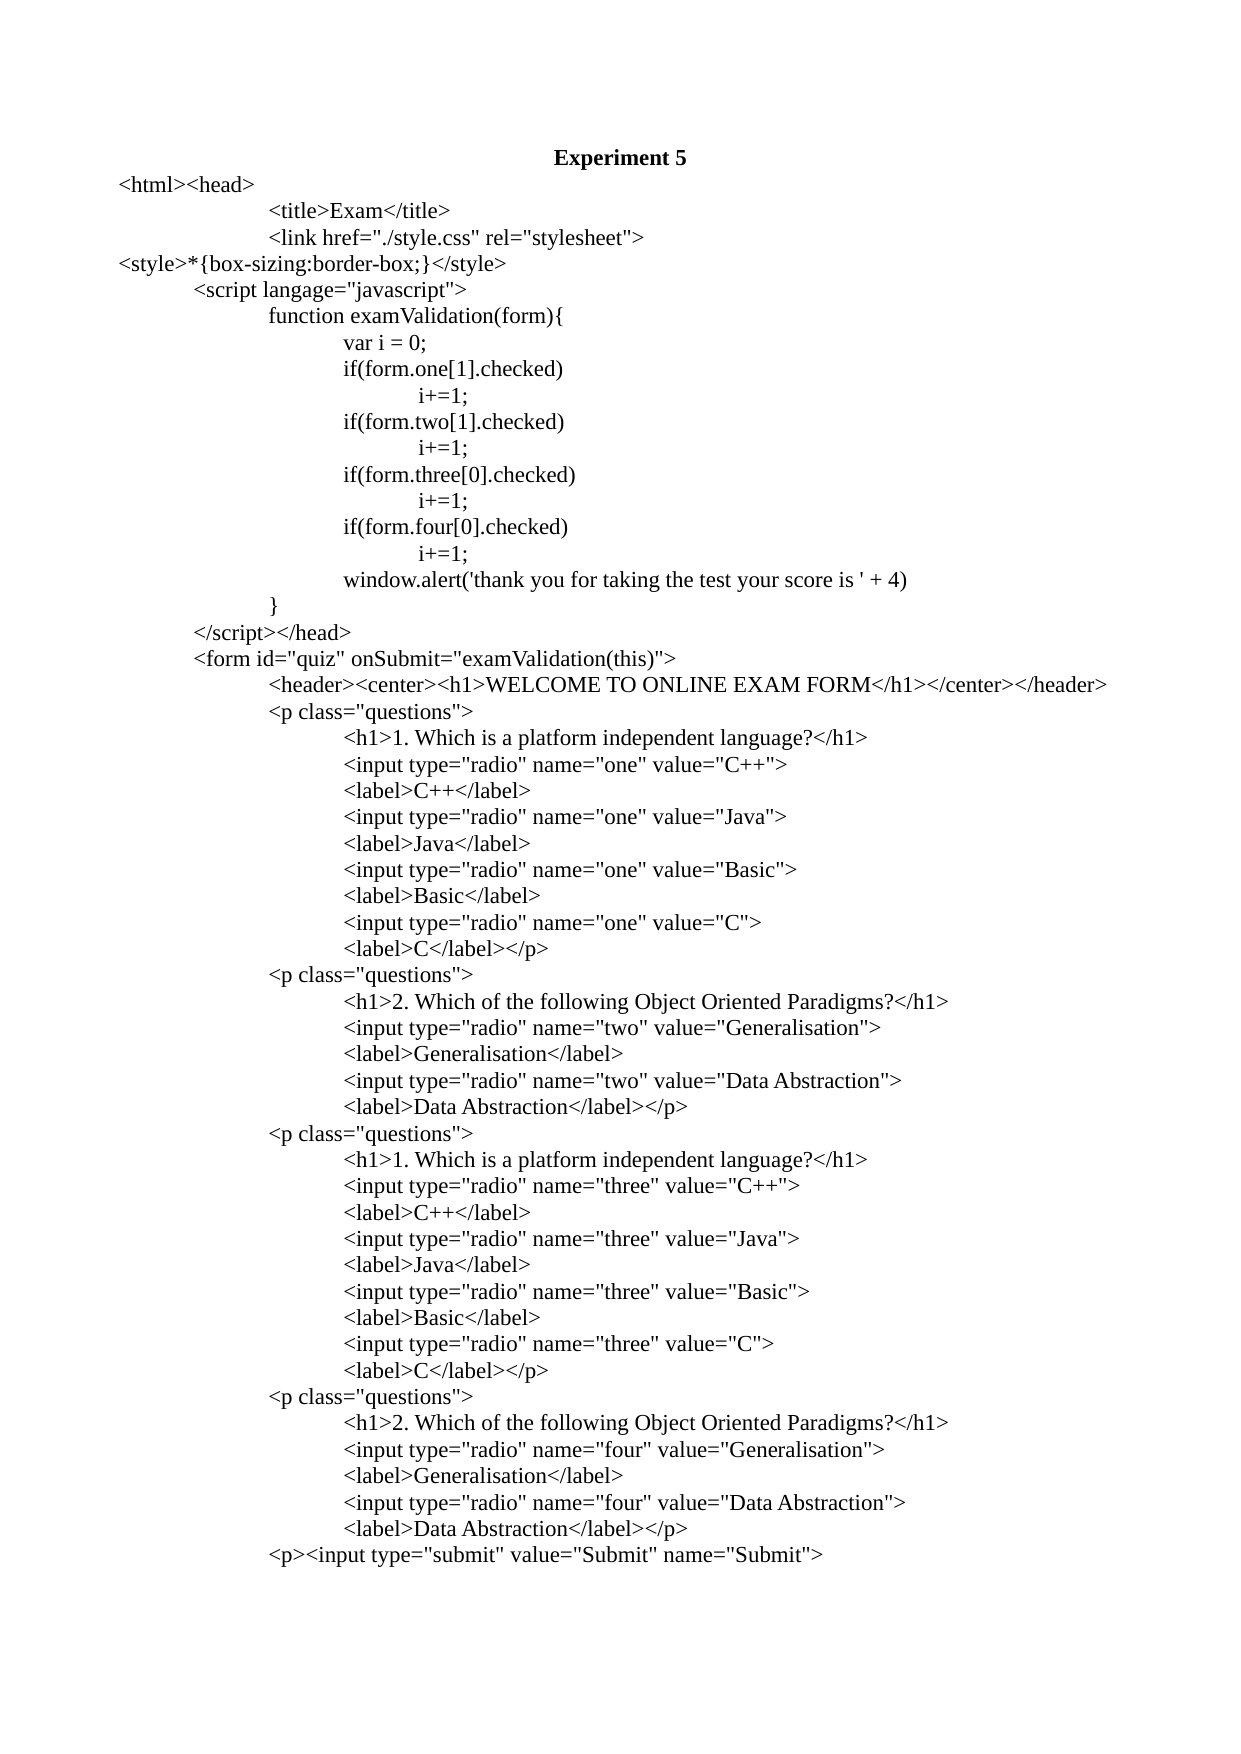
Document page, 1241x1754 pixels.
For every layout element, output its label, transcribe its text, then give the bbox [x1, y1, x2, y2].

text Experiment 5 [118, 144, 1122, 171]
text <html><head> <title>Exam</title> <link href="./style.css" rel="stylesheet"> <style>*{box-sizing:border-box;}</style> <script langage="javascript"> function examValidation(form){ var i = 0; if(form.one[1].checked) i+=1; if(form.two[1].checked) i+=1; if(form.three[0].checked) i+=1; if(form.four[0].checked) i+=1; window.alert('thank you for taking the test your score is ' + 4) } </script></head> <form id="quiz" onSubmit="examValidation(this)"> <header><center><h1>WELCOME TO ONLINE EXAM FORM</h1></center></header> <p class="questions"> <h1>1. Which is a platform independent language?</h1> <input type="radio" name="one" value="C++"> <label>C++</label> <input type="radio" name="one" value="Java"> <label>Java</label> <input type="radio" name="one" value="Basic"> <label>Basic</label> <input type="radio" name="one" value="C"> <label>C</label></p> <p class="questions"> <h1>2. Which of the following Object Oriented Paradigms?</h1> <input type="radio" name="two" value="Generalisation"> <label>Generalisation</label> <input type="radio" name="two" value="Data Abstraction"> <label>Data Abstraction</label></p> <p class="questions"> <h1>1. Which is a platform independent language?</h1> <input type="radio" name="three" value="C++"> <label>C++</label> <input type="radio" name="three" value="Java"> <label>Java</label> <input type="radio" name="three" value="Basic"> <label>Basic</label> <input type="radio" name="three" value="C"> <label>C</label></p> <p class="questions"> <h1>2. Which of the following Object Oriented Paradigms?</h1> <input type="radio" name="four" value="Generalisation"> <label>Generalisation</label> <input type="radio" name="four" value="Data Abstraction"> <label>Data Abstraction</label></p> <p><input type="submit" value="Submit" name="Submit"> [118, 171, 1122, 1620]
